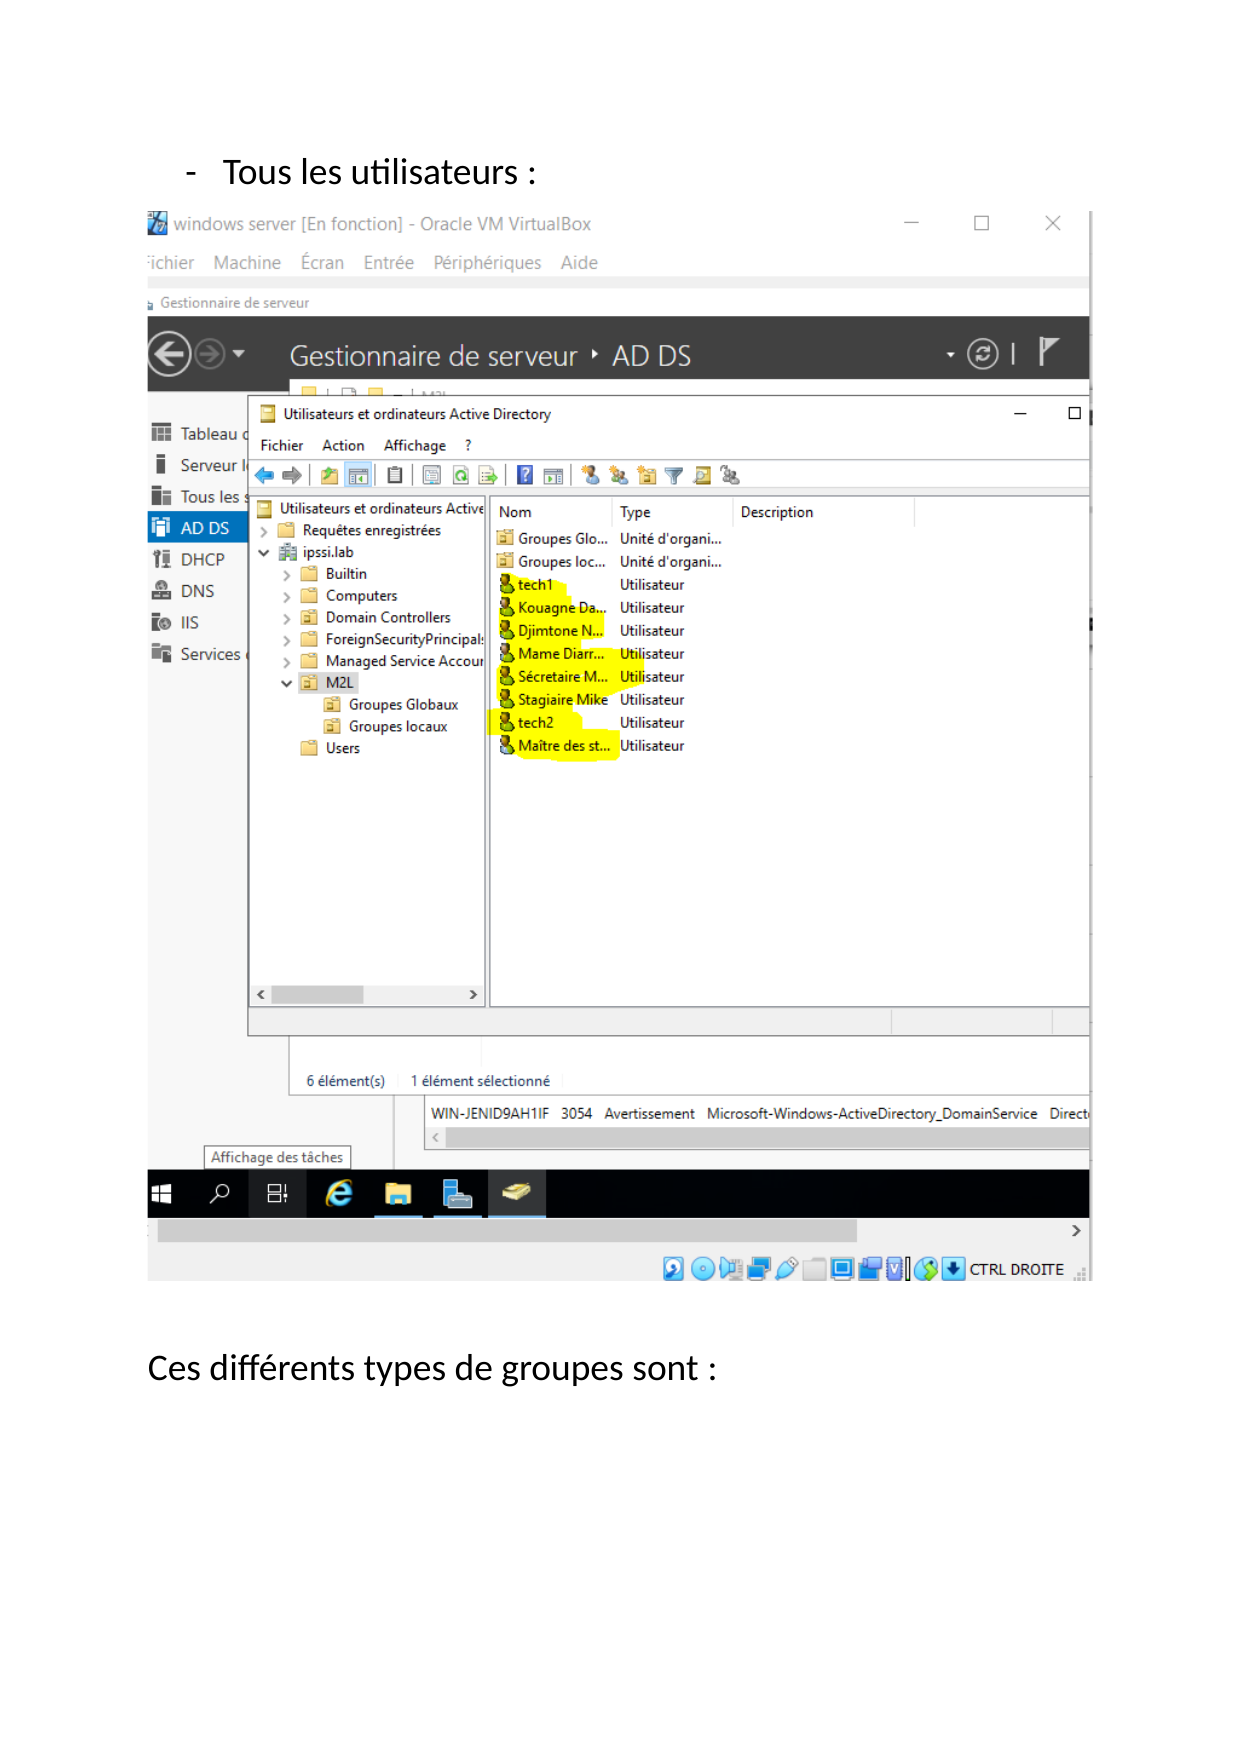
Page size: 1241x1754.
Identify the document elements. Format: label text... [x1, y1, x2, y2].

text Ces différents types de groupes sont : [148, 1343, 1093, 1389]
list Tous les utilisateurs : [185, 148, 1093, 193]
